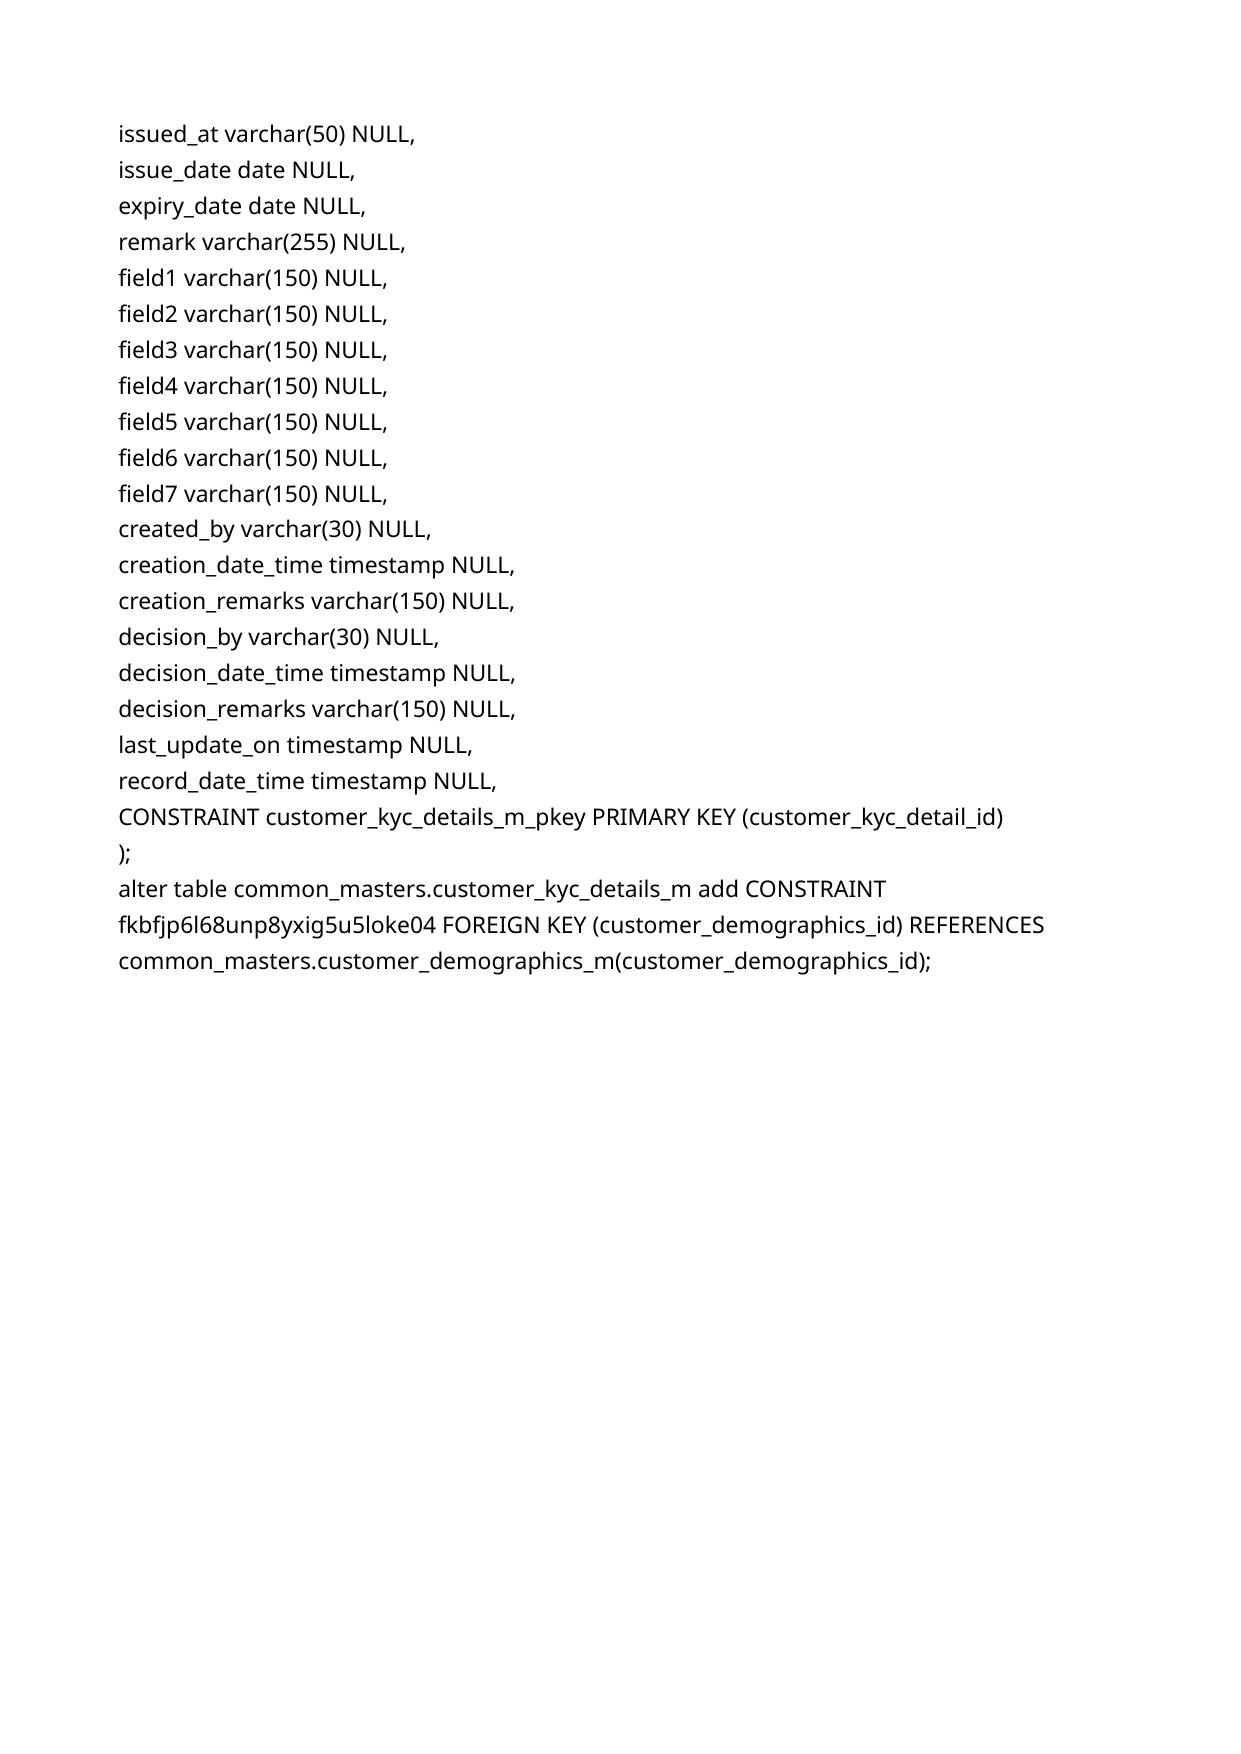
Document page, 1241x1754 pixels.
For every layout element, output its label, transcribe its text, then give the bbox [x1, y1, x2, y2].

text issued_at varchar(50) NULL, issue_date date NULL, expiry_date date NULL, remark varchar(255) NULL, field1 varchar(150) NULL, field2 varchar(150) NULL, field3 varchar(150) NULL, field4 varchar(150) NULL, field5 varchar(150) NULL, field6 varchar(150) NULL, field7 varchar(150) NULL, created_by varchar(30) NULL, creation_date_time timestamp NULL, creation_remarks varchar(150) NULL, decision_by varchar(30) NULL, decision_date_time timestamp NULL, decision_remarks varchar(150) NULL, last_update_on timestamp NULL, record_date_time timestamp NULL, CONSTRAINT customer_kyc_details_m_pkey PRIMARY KEY (customer_kyc_detail_id) ); alter table common_masters.customer_kyc_details_m add CONSTRAINT fkbfjp6l68unp8yxig5u5loke04 FOREIGN KEY (customer_demographics_id) REFERENCES common_masters.customer_demographics_m(customer_demographics_id); [118, 118, 1122, 976]
